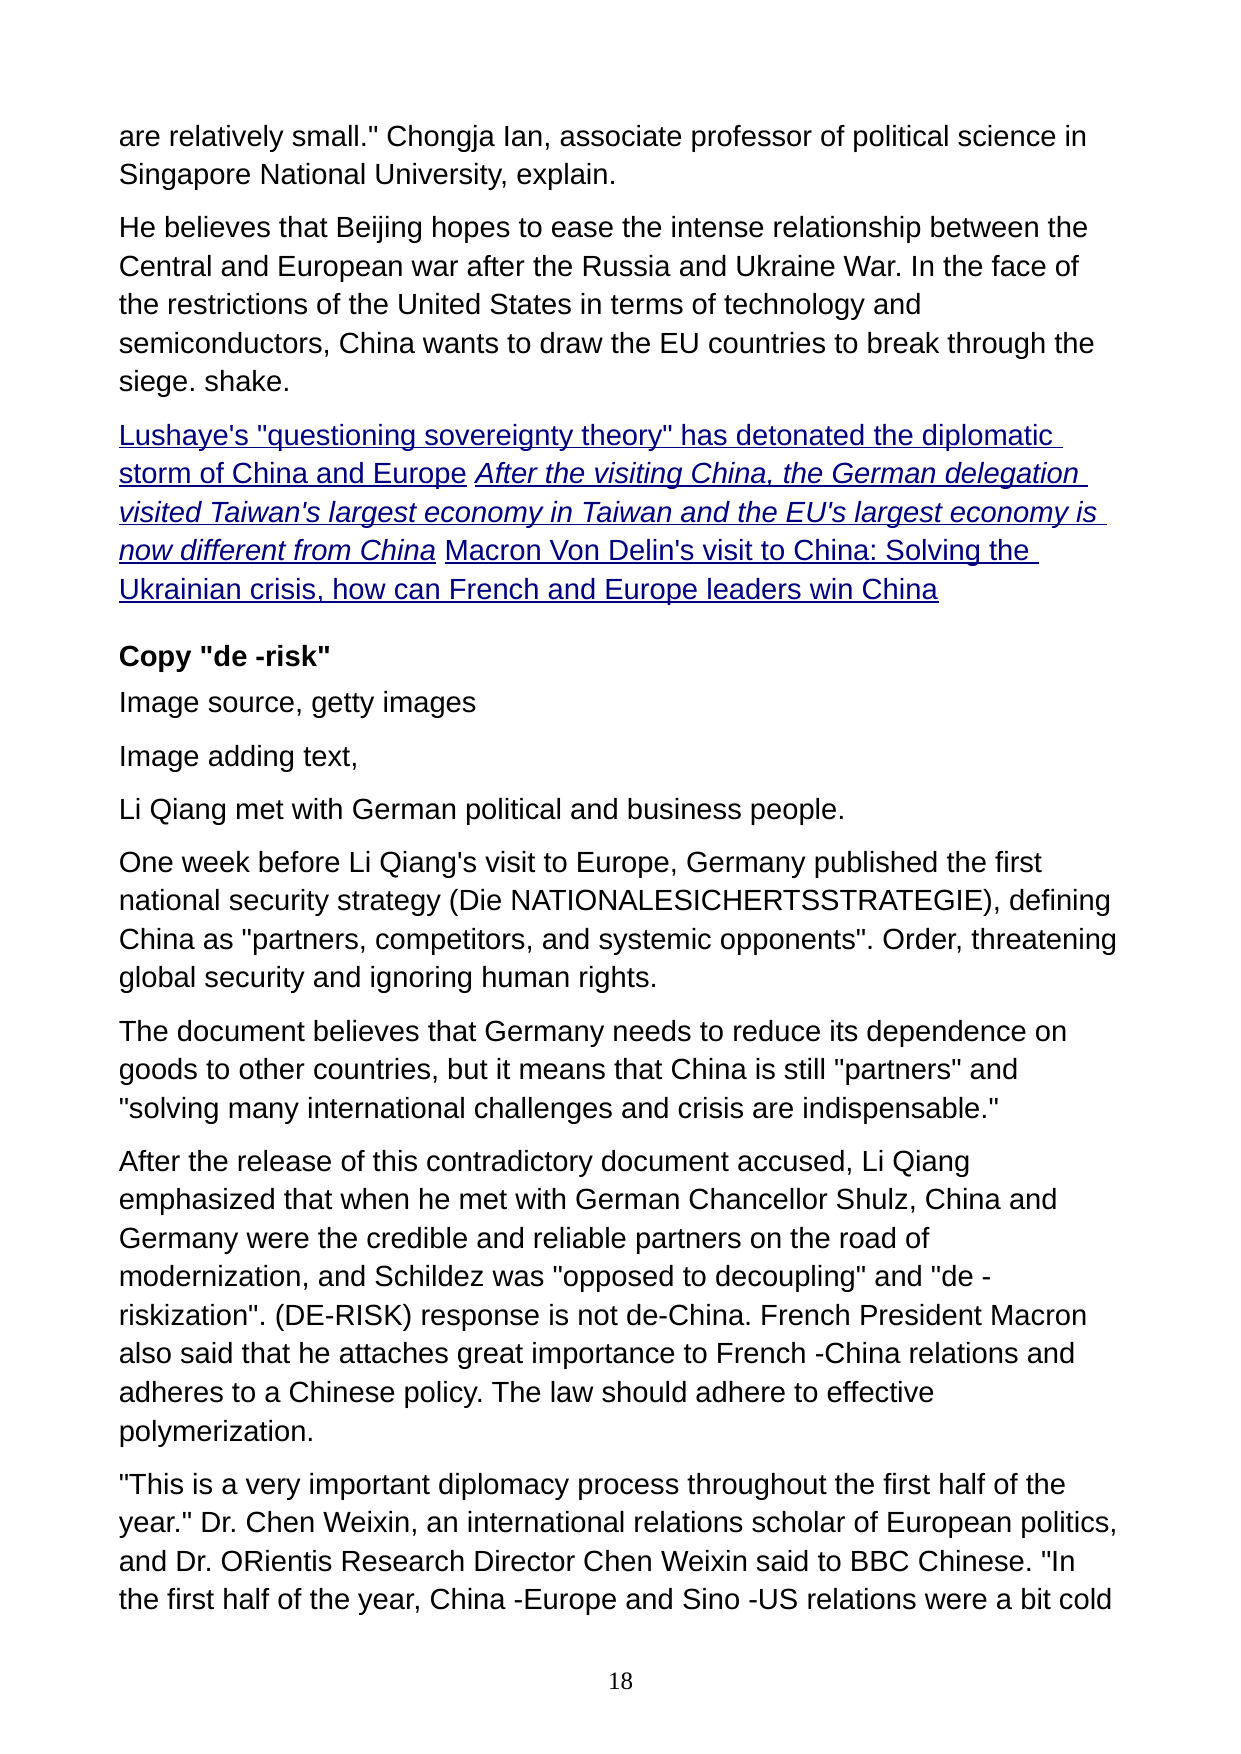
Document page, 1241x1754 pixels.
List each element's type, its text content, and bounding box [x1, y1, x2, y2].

text Lushaye's "questioning sovereignty theory" has detonated the diplomatic storm of China and Europe After the visiting China, the German delegation visited Taiwan's largest economy in Taiwan and the EU's largest economy is now different from China Macron Von Delin's visit to China: Solving the Ukrainian crisis, how can French and Europe leaders win China [118, 417, 1122, 605]
text One week before Li Qiang's visit to Europe, Germany published the first national security strategy (Die NATIONALESICHERTSSTRATEGIE), defining China as "partners, competitors, and systemic opponents". Order, threatening global security and ignoring human rights. [118, 845, 1122, 994]
subtitle Copy "de -risk" [118, 639, 1122, 673]
text Li Qiang met with German political and business people. [118, 792, 1122, 825]
text Image adding text, [118, 738, 1122, 772]
text After the release of this contradictory document accused, Li Qiang emphasized that when he met with German Chancellor Shulz, China and Germany were the credible and reliable partners on the road of modernization, and Schildez was "opposed to decoupling" and "de -riskization". (DE-RISK) response is not de-China. French President Macron also said that he attaches great importance to French -China relations and adheres to a Chinese policy. The law should adhere to effective polymerization. [118, 1144, 1122, 1447]
text "This is a very important diplomacy process throughout the first half of the year." Dr. Chen Weixin, an international relations scholar of European politics, and Dr. ORientis Research Director Chen Weixin said to BBC Chinese. "In the first half of the year, China -Europe and Sino -US relations were a bit cold [118, 1467, 1122, 1616]
text are relatively small." Chongja Ian, associate professor of political science in Singapore National University, explain. [118, 118, 1122, 191]
text The document believes that Germany needs to reduce its dependence on goods to other countries, but it means that China is still "partners" and "solving many international challenges and crisis are indispensable." [118, 1013, 1122, 1124]
text He believes that Beijing hopes to ease the intense relationship between the Central and European war after the Russia and Ukraine War. In the face of the restrictions of the United States in terms of technology and semiconductors, China wants to draw the EU countries to break through the siege. shake. [118, 210, 1122, 398]
text Image source, getty images [118, 685, 1122, 719]
